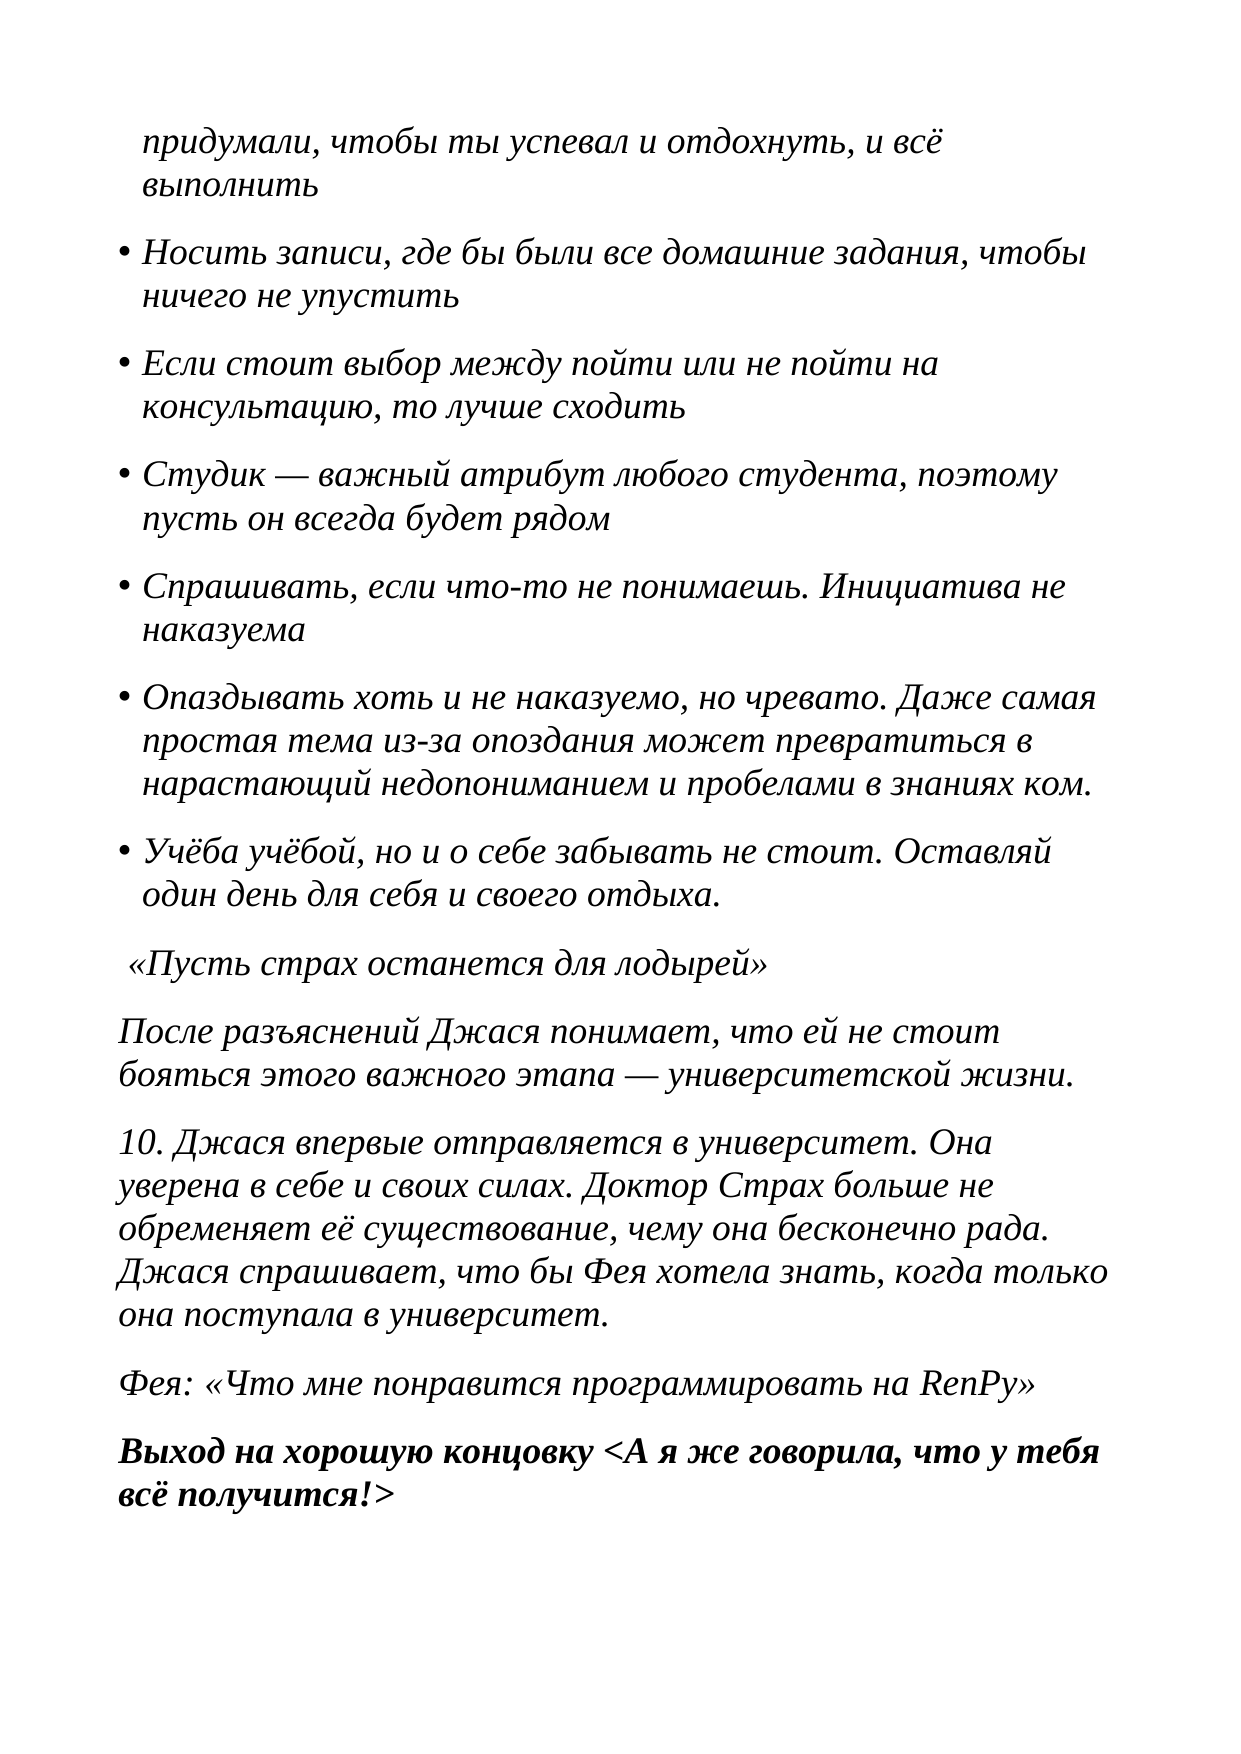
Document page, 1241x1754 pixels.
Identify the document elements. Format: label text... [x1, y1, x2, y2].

text Выход на хорошую концовку <А я же говорила, что у тебя всё получится!> [118, 1428, 1122, 1514]
text 10. Джася впервые отправляется в университет. Она уверена в себе и своих силах. Доктор Страх больше не обременяет её существование, чему она бесконечно рада. Джася спрашивает, что бы Фея хотела знать, когда только она поступала в университет. [118, 1119, 1122, 1335]
text После разъяснений Джася понимает, что ей не стоит бояться этого важного этапа — университетской жизни. [118, 1008, 1122, 1094]
text «Пусть страх останется для лодырей» [118, 940, 1122, 983]
list Студик — важный атрибут любого студента, поэтому пусть он всегда будет рядом [118, 452, 1122, 538]
list Учёба учёбой, но и о себе забывать не стоит. Оставляй один день для себя и своего отдыха. [118, 829, 1122, 915]
list Носить записи, где бы были все домашние задания, чтобы ничего не упустить [118, 229, 1122, 316]
text Фея: «Что мне понравится программировать на RenPy» [118, 1360, 1122, 1403]
list Если стоит выбор между пойти или не пойти на консультацию, то лучше сходить [118, 341, 1122, 427]
list придумали, чтобы ты успевал и отдохнуть, и всё выполнить [118, 118, 1122, 204]
list Спрашивать, если что-то не понимаешь. Инициатива не наказуема [118, 563, 1122, 649]
list Опаздывать хоть и не наказуемо, но чревато. Даже самая простая тема из-за опоздания может превратиться в нарастающий недопониманием и пробелами в знаниях ком. [118, 674, 1122, 804]
